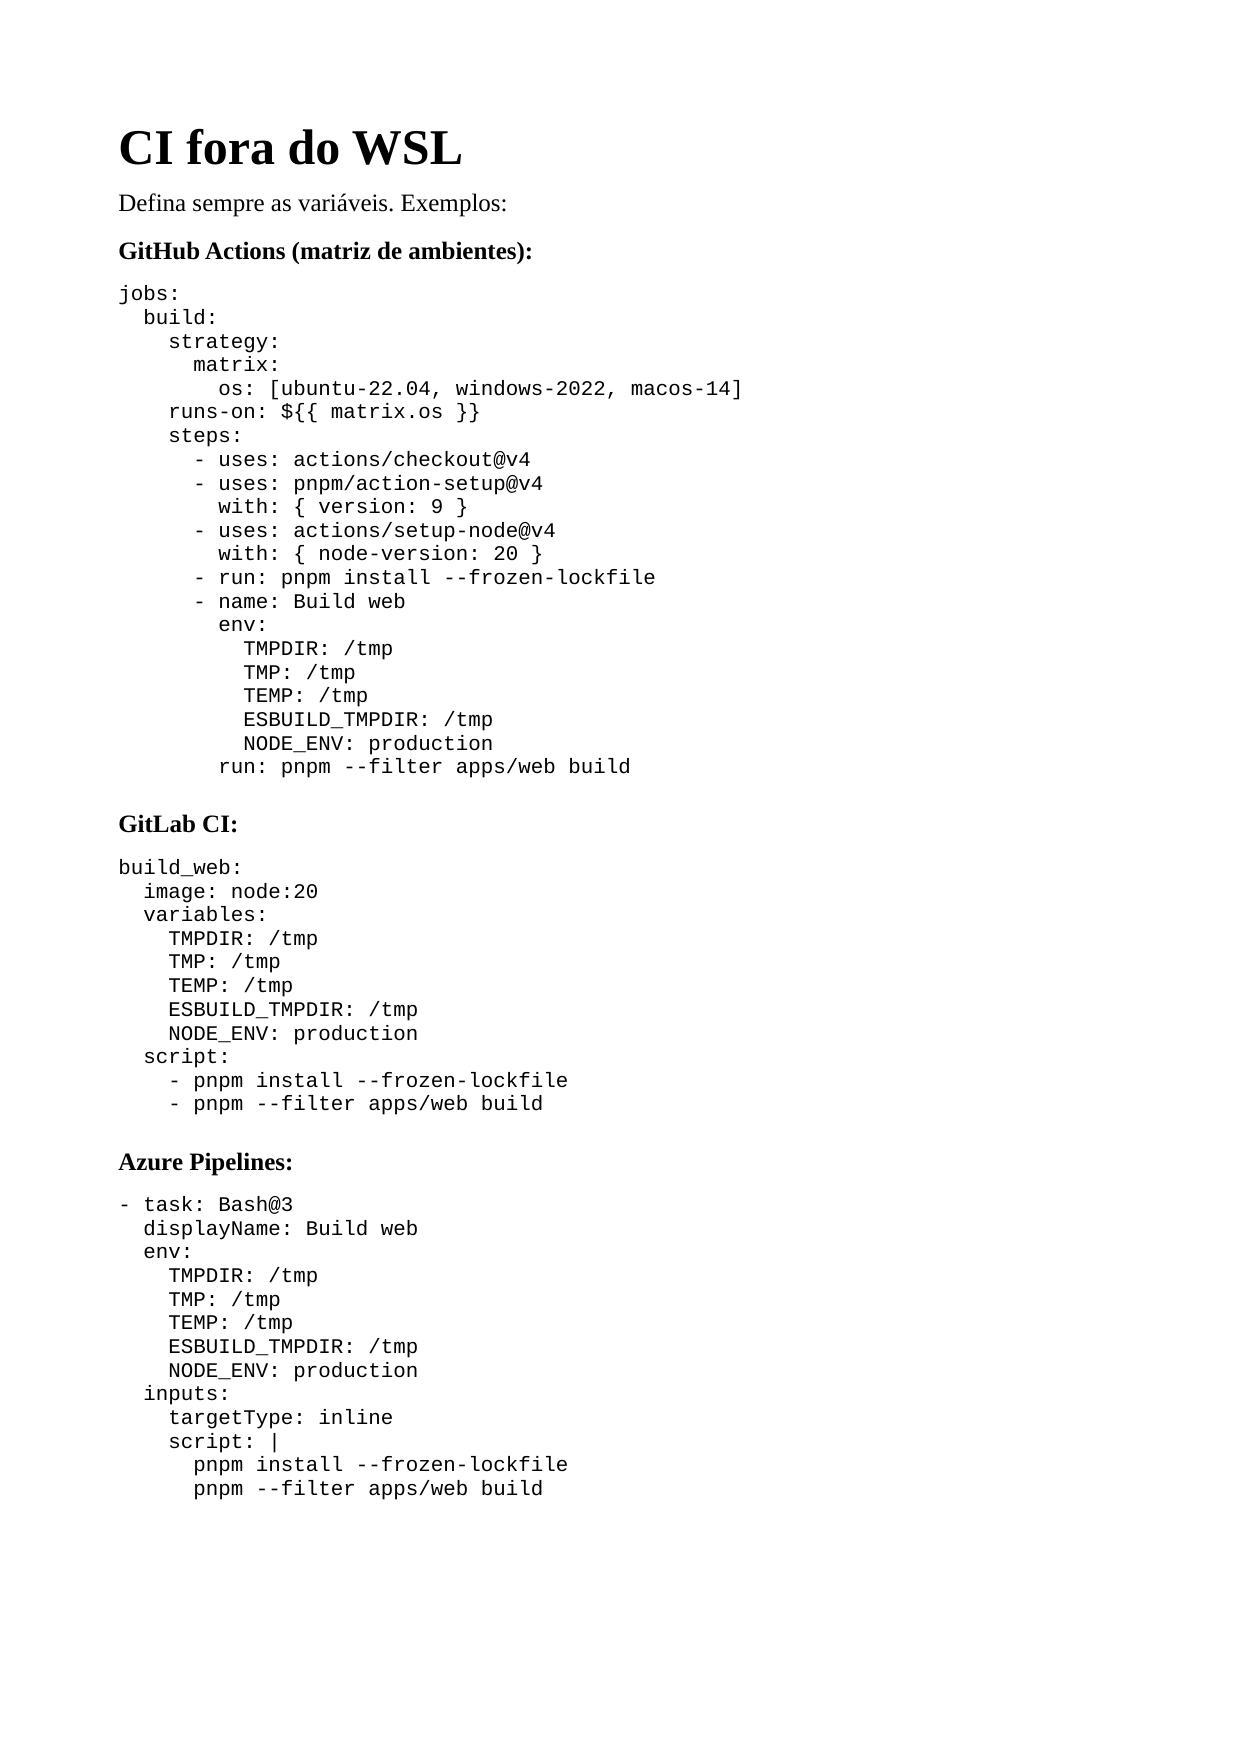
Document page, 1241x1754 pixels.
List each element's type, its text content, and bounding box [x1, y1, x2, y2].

text TMP: /tmp [118, 1289, 1122, 1312]
text - uses: actions/checkout@v4 [118, 449, 1122, 472]
text pnpm install --frozen-lockfile [118, 1454, 1122, 1478]
text NODE_ENV: production [118, 733, 1122, 756]
text strategy: [118, 331, 1122, 354]
text displayName: Build web [118, 1218, 1122, 1241]
text TMP: /tmp [118, 952, 1122, 975]
text jobs: [118, 283, 1122, 307]
text TEMP: /tmp [118, 685, 1122, 709]
text build_web: [118, 857, 1122, 881]
text GitLab CI: [118, 809, 1122, 838]
text script: [118, 1046, 1122, 1070]
text ESBUILD_TMPDIR: /tmp [118, 1336, 1122, 1360]
text NODE_ENV: production [118, 1360, 1122, 1383]
text GitHub Actions (matriz de ambientes): [118, 236, 1122, 264]
text steps: [118, 425, 1122, 449]
text with: { node-version: 20 } [118, 543, 1122, 567]
text Defina sempre as variáveis. Exemplos: [118, 188, 1122, 217]
text - run: pnpm install --frozen-lockfile [118, 567, 1122, 591]
text variables: [118, 904, 1122, 928]
text TMPDIR: /tmp [118, 638, 1122, 662]
text TMP: /tmp [118, 662, 1122, 685]
text - name: Build web [118, 591, 1122, 614]
text targetType: inline [118, 1407, 1122, 1431]
subtitle CI fora do WSL [118, 118, 1122, 176]
text script: | [118, 1431, 1122, 1454]
text runs-on: ${{ matrix.os }} [118, 402, 1122, 425]
text image: node:20 [118, 881, 1122, 904]
text inputs: [118, 1383, 1122, 1407]
text pnpm --filter apps/web build [118, 1478, 1122, 1502]
text - uses: pnpm/action-setup@v4 [118, 472, 1122, 496]
text ESBUILD_TMPDIR: /tmp [118, 709, 1122, 733]
text TEMP: /tmp [118, 975, 1122, 999]
text NODE_ENV: production [118, 1022, 1122, 1046]
text os: [ubuntu-22.04, windows-2022, macos-14] [118, 378, 1122, 402]
text - pnpm install --frozen-lockfile [118, 1070, 1122, 1093]
text env: [118, 1241, 1122, 1265]
text - pnpm --filter apps/web build [118, 1093, 1122, 1117]
text ESBUILD_TMPDIR: /tmp [118, 999, 1122, 1022]
text run: pnpm --filter apps/web build [118, 756, 1122, 780]
text Azure Pipelines: [118, 1147, 1122, 1175]
text matrix: [118, 354, 1122, 378]
text TEMP: /tmp [118, 1312, 1122, 1336]
text - uses: actions/setup-node@v4 [118, 520, 1122, 543]
text with: { version: 9 } [118, 496, 1122, 520]
text TMPDIR: /tmp [118, 1265, 1122, 1289]
text build: [118, 307, 1122, 331]
text env: [118, 614, 1122, 638]
text TMPDIR: /tmp [118, 928, 1122, 952]
text - task: Bash@3 [118, 1194, 1122, 1218]
